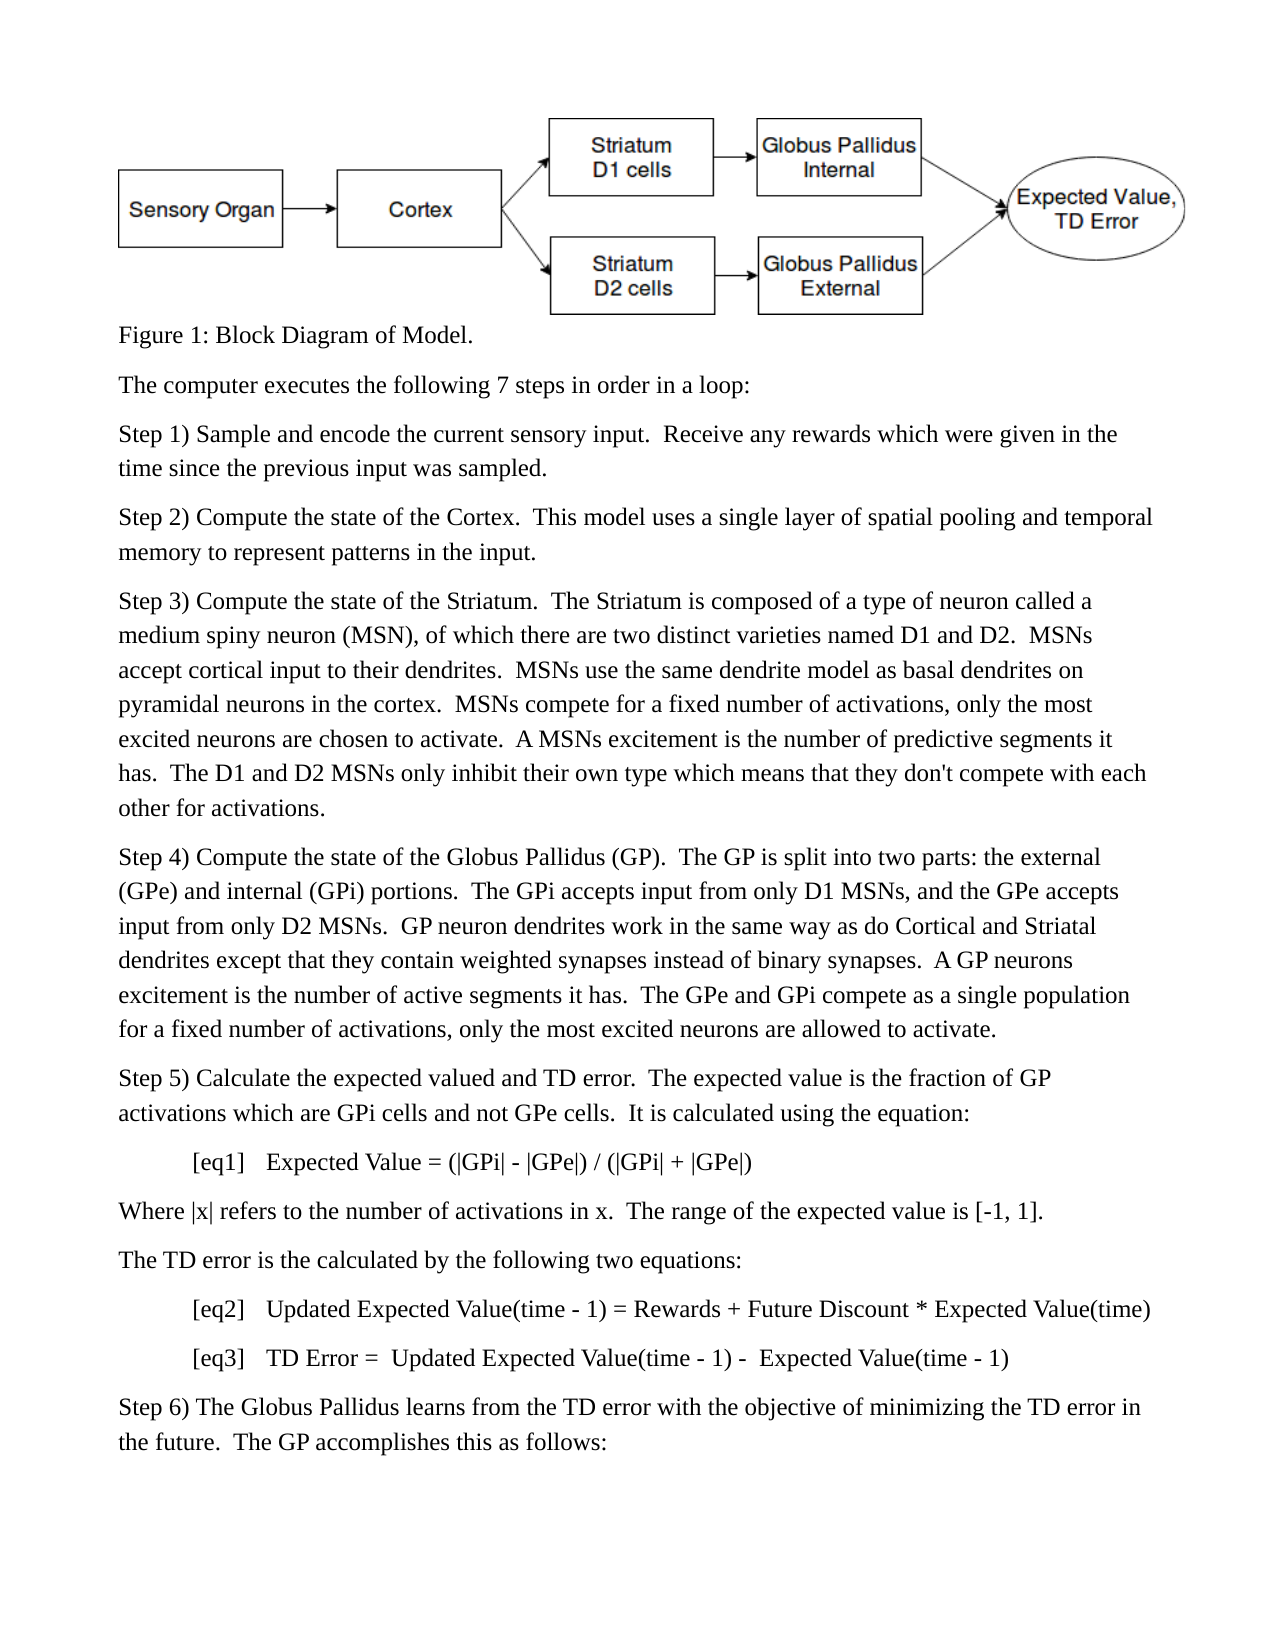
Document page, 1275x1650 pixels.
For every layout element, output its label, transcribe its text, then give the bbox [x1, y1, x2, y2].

text [eq1] Expected Value = (|GPi| - |GPe|) / (|GPi| + |GPe|) [118, 1147, 1157, 1176]
text The computer executes the following 7 steps in order in a loop: [118, 370, 1157, 398]
text Step 6) The Globus Pallidus learns from the TD error with the objective of minimizing the TD error in the future. The GP accomplishes this as follows: [118, 1392, 1157, 1455]
text [eq2] Updated Expected Value(time - 1) = Rewards + Future Discount * Expected Value(time) [118, 1294, 1157, 1323]
text Step 1) Sample and encode the current sensory input. Receive any rewards which were given in the time since the previous input was sampled. [118, 419, 1157, 482]
text Step 5) Calculate the expected valued and TD error. The expected value is the fraction of GP activations which are GPi cells and not GPe cells. It is calculated using the equation: [118, 1063, 1157, 1126]
picture [118, 118, 1186, 315]
text Step 3) Compute the state of the Striatum. The Striatum is composed of a type of neuron called a medium spiny neuron (MSN), of which there are two distinct varieties named D1 and D2. MSNs accept cortical input to their dendrites. MSNs use the same dendrite model as basal dendrites on pyramidal neurons in the cortex. MSNs compete for a fixed number of activations, only the most excited neurons are chosen to activate. A MSNs excitement is the number of predictive segments it has. The D1 and D2 MSNs only inhibit their own type which means that they don't compete with each other for activations. [118, 586, 1157, 821]
text Step 4) Compute the state of the Globus Pallidus (GP). The GP is split into two parts: the external (GPe) and internal (GPi) portions. The GPi accepts input from only D1 MSNs, and the GPe accepts input from only D2 MSNs. GP neuron dendrites work in the same way as do Cortical and Striatal dendrites except that they contain weighted synapses instead of binary synapses. A GP neurons excitement is the number of active segments it has. The GPe and GPi compete as a single population for a fixed number of activations, only the most excited neurons are allowed to activate. [118, 842, 1157, 1043]
text The TD error is the calculated by the following two equations: [118, 1245, 1157, 1274]
text Step 2) Compute the state of the Cortex. This model uses a single layer of spatial pooling and temporal memory to represent patterns in the input. [118, 502, 1157, 566]
text Figure 1: Block Diagram of Model. [118, 315, 1157, 349]
text Where |x| refers to the number of activations in x. The range of the expected value is [-1, 1]. [118, 1196, 1157, 1224]
text [eq3] TD Error = Updated Expected Value(time - 1) - Expected Value(time - 1) [118, 1343, 1157, 1372]
